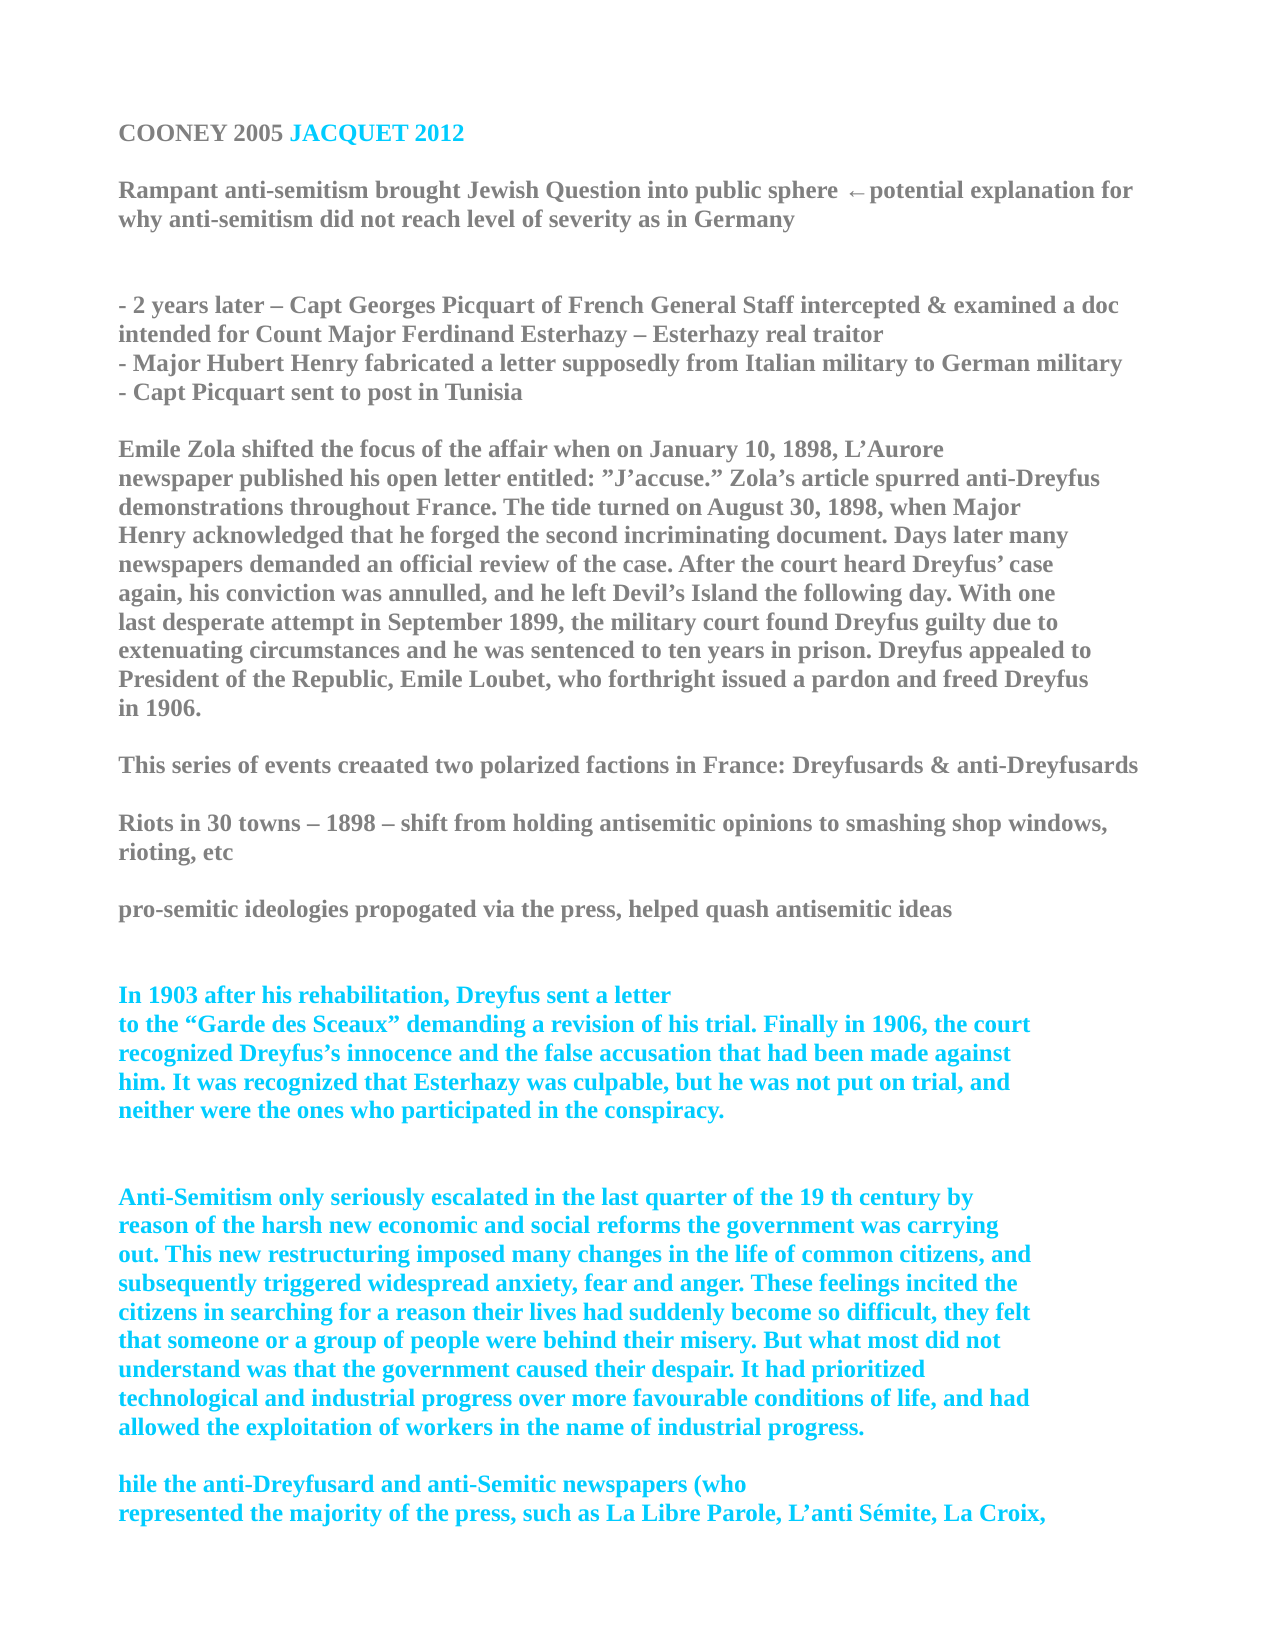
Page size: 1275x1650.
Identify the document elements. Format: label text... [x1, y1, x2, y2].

text hile the anti-Dreyfusard and anti-Semitic newspapers (who [118, 1469, 1157, 1498]
text - Major Hubert Henry fabricated a letter supposedly from Italian military to German military [118, 348, 1157, 377]
text Riots in 30 towns – 1898 – shift from holding antisemitic opinions to smashing shop windows, rioting, etc [118, 808, 1157, 866]
text Emile Zola shifted the focus of the affair when on January 10, 1898, L’Aurore [118, 434, 1157, 463]
text demonstrations throughout France. The tide turned on August 30, 1898, when Major [118, 492, 1157, 521]
text to the “Garde des Sceaux” demanding a revision of his trial. Finally in 1906, the court [118, 1009, 1157, 1038]
text reason of the harsh new economic and social reforms the government was carrying [118, 1211, 1157, 1239]
text extenuating circumstances and he was sentenced to ten years in prison. Dreyfus appealed to [118, 636, 1157, 664]
text technological and industrial progress over more favourable conditions of life, and had [118, 1383, 1157, 1412]
text Rampant anti-semitism brought Jewish Question into public sphere ←potential explanation for why anti-semitism did not reach level of severity as in Germany [118, 176, 1157, 233]
text pro-semitic ideologies propogated via the press, helped quash antisemitic ideas [118, 894, 1157, 923]
text in 1906. [118, 693, 1157, 722]
text out. This new restructuring imposed many changes in the life of common citizens, and [118, 1239, 1157, 1268]
text COONEY 2005 JACQUET 2012 [118, 118, 1157, 147]
text understand was that the government caused their despair. It had prioritized [118, 1354, 1157, 1383]
text In 1903 after his rehabilitation, Dreyfus sent a letter [118, 981, 1157, 1009]
text newspaper published his open letter entitled: ”J’accuse.” Zola’s article spurred anti-Dreyfus [118, 463, 1157, 492]
text This series of events creaated two polarized factions in France: Dreyfusards & anti-Dreyfusards [118, 751, 1157, 779]
text subsequently triggered widespread anxiety, fear and anger. These feelings incited the [118, 1268, 1157, 1297]
text Anti-Semitism only seriously escalated in the last quarter of the 19 th century by [118, 1182, 1157, 1211]
text him. It was recognized that Esterhazy was culpable, but he was not put on trial, and [118, 1067, 1157, 1096]
text that someone or a group of people were behind their misery. But what most did not [118, 1326, 1157, 1354]
text last desperate attempt in September 1899, the military court found Dreyfus guilty due to [118, 607, 1157, 636]
text newspapers demanded an official re­view of the case. After the court heard Dreyfus’ case [118, 549, 1157, 578]
text - 2 years later – Capt Georges Picquart of French General Staff intercepted & examined a doc intended for Count Major Ferdinand Esterhazy – Esterhazy real traitor [118, 291, 1157, 348]
text again, his conviction was annulled, and he left Devil’s Island the following day. With one [118, 578, 1157, 607]
text Henry acknowledged that he forged the second incriminating document. Days later many [118, 521, 1157, 549]
text allowed the exploitation of workers in the name of industrial progress. [118, 1412, 1157, 1441]
text citizens in searching for a reason their lives had suddenly become so difficult, they felt [118, 1297, 1157, 1326]
text represented the majority of the press, such as La Libre Parole, L’anti Sémite, La Croix, [118, 1498, 1157, 1527]
text recognized Dreyfus’s innocence and the false accusation that had been made against [118, 1038, 1157, 1067]
text President of the Republic, Emile Loubet, who forthright issued a par­don and freed Dreyfus [118, 664, 1157, 693]
text - Capt Picquart sent to post in Tunisia [118, 377, 1157, 406]
text neither were the ones who participated in the conspiracy. [118, 1096, 1157, 1124]
